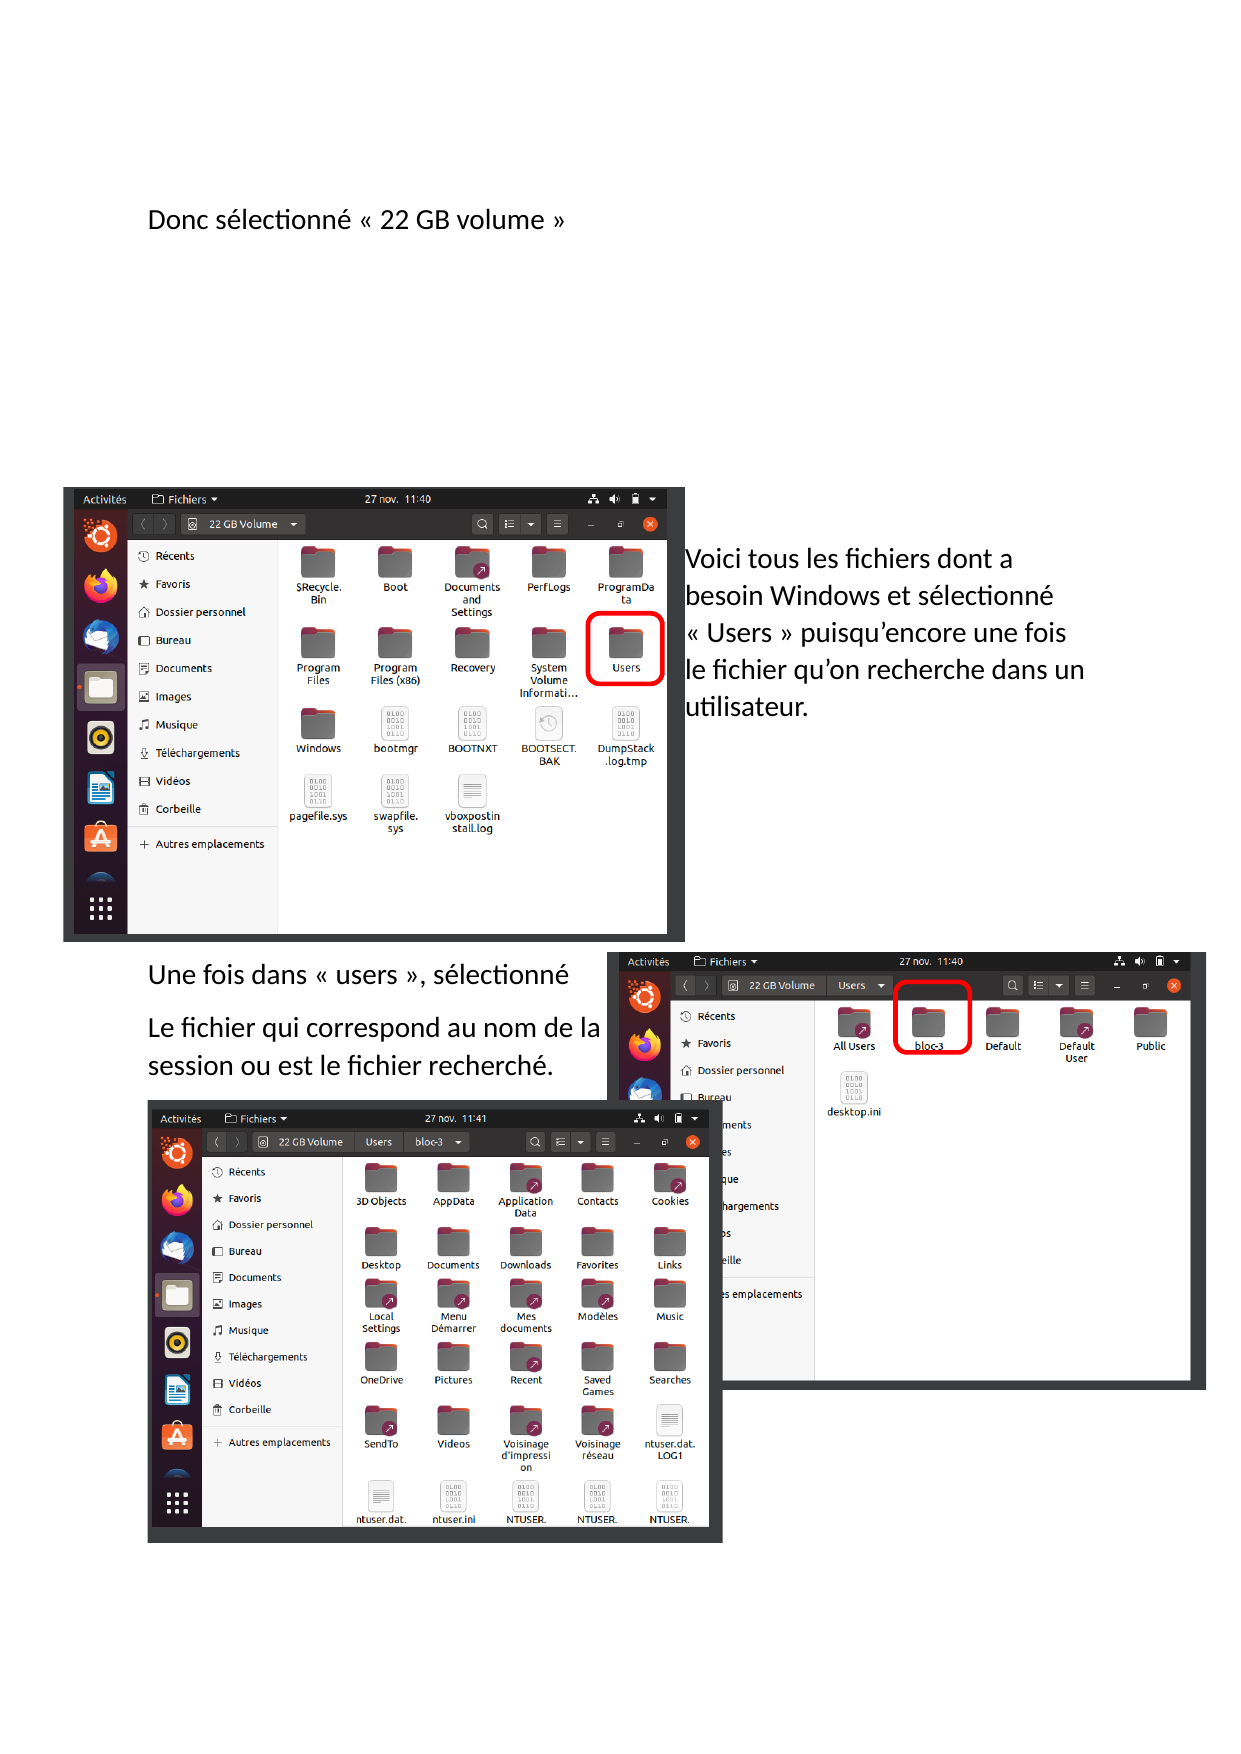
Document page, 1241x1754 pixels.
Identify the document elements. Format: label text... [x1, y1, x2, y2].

text Une fois dans « users », sélectionné [148, 956, 607, 992]
text Donc sélectionné « 22 GB volume » [148, 201, 1093, 237]
text Voici tous les fichiers dont a besoin Windows et sélectionné « Users » puisqu’encore une fois le fichier qu’on recherche dans un utilisateur. [685, 540, 1093, 723]
text Le fichier qui correspond au nom de la session ou est le fichier recherché. [148, 1009, 607, 1082]
